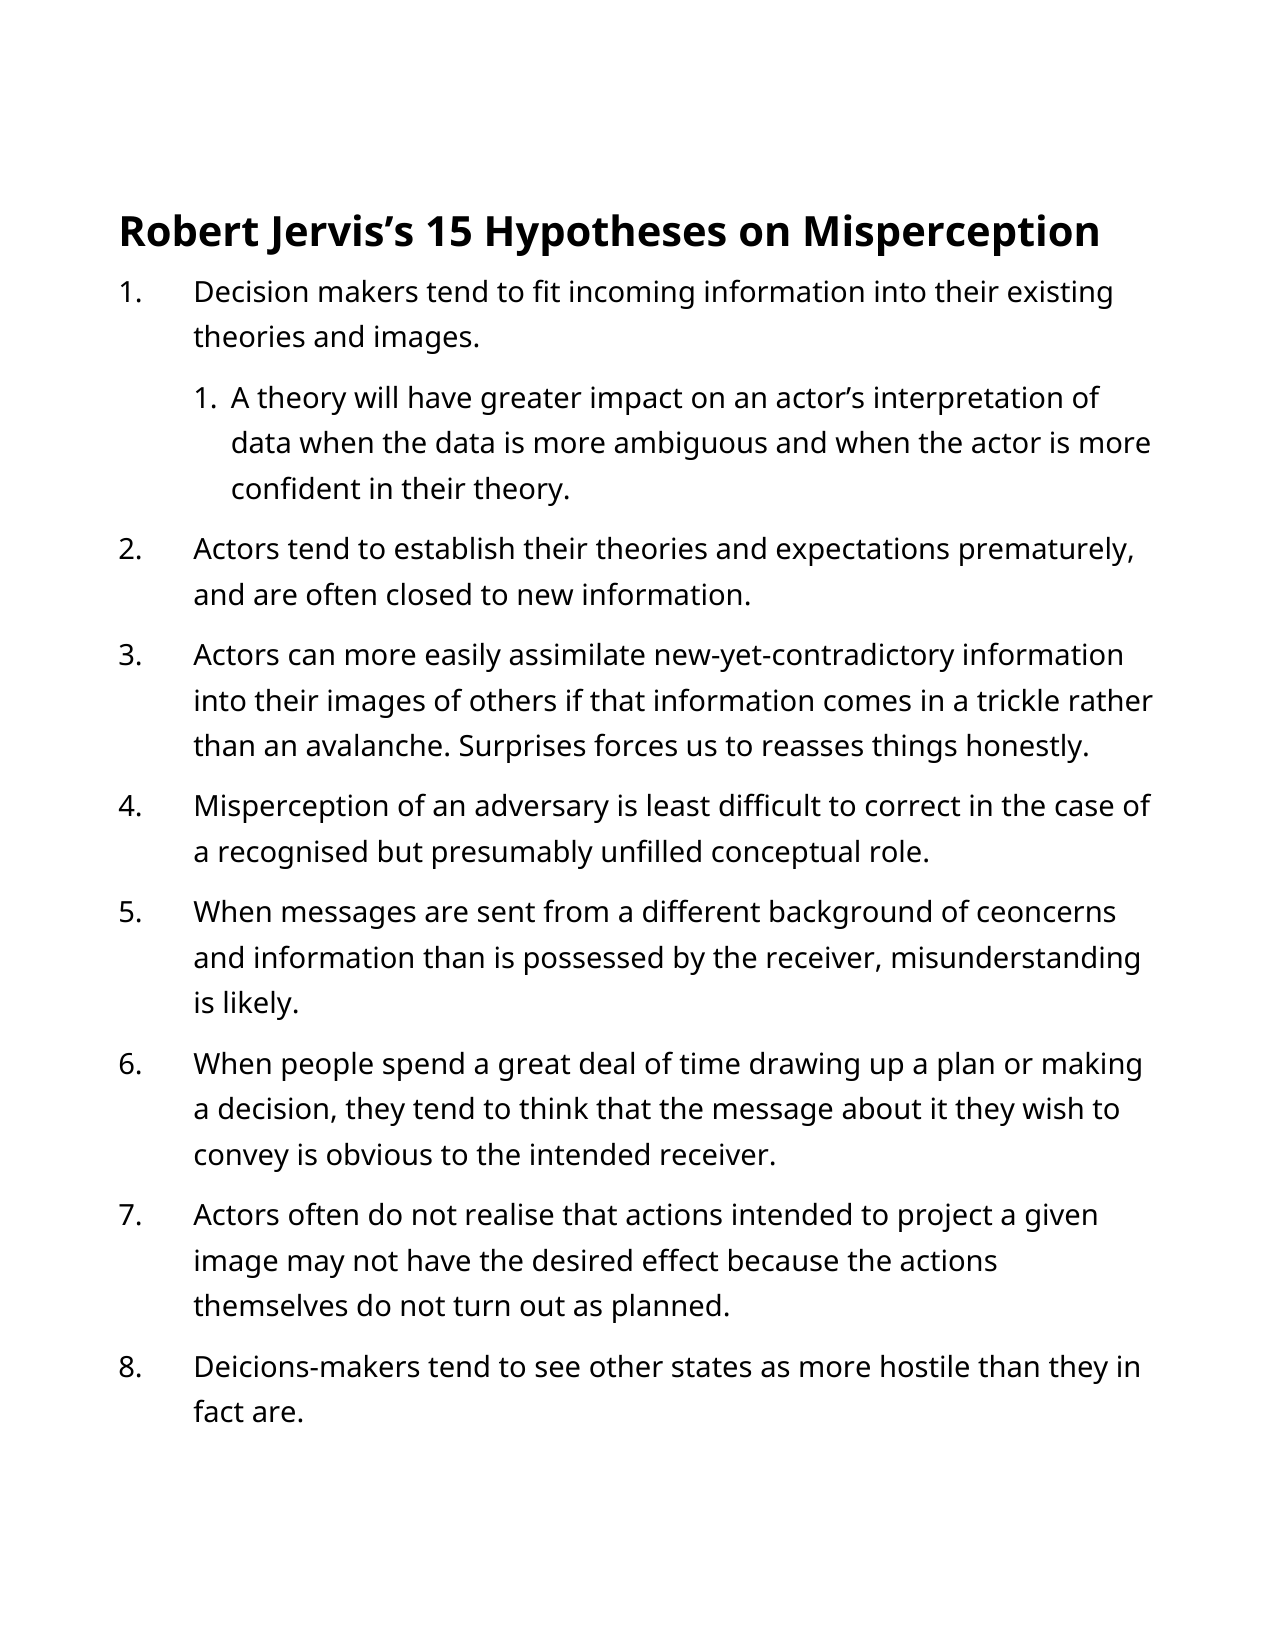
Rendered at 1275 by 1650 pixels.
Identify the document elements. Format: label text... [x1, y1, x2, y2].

list A theory will have greater impact on an actor’s interpretation of data when the data is more ambiguous and when the actor is more confident in their theory. [193, 377, 1157, 508]
list When messages are sent from a different background of ceoncerns and information than is possessed by the receiver, misunderstanding is likely. [118, 892, 1157, 1022]
list Misperception of an adversary is least difficult to correct in the case of a recognised but presumably unfilled conceptual role. [118, 786, 1157, 871]
list Deicions-makers tend to see other states as more hostile than they in fact are. [118, 1346, 1157, 1431]
list When people spend a great deal of time drawing up a plan or making a decision, they tend to think that the message about it they wish to convey is obvious to the intended receiver. [118, 1043, 1157, 1174]
list Actors can more easily assimilate new-yet-contradictory information into their images of others if that information comes in a trickle rather than an avalanche. Surprises forces us to reasses things honestly. [118, 634, 1157, 765]
title Robert Jervis’s 15 Hypotheses on Misperception [118, 202, 1157, 259]
list Actors tend to establish their theories and expectations prematurely, and are often closed to new information. [118, 528, 1157, 614]
list Decision makers tend to fit incoming information into their existing theories and images. [118, 271, 1157, 356]
list Actors often do not realise that actions intended to project a given image may not have the desired effect because the actions themselves do not turn out as planned. [118, 1194, 1157, 1325]
